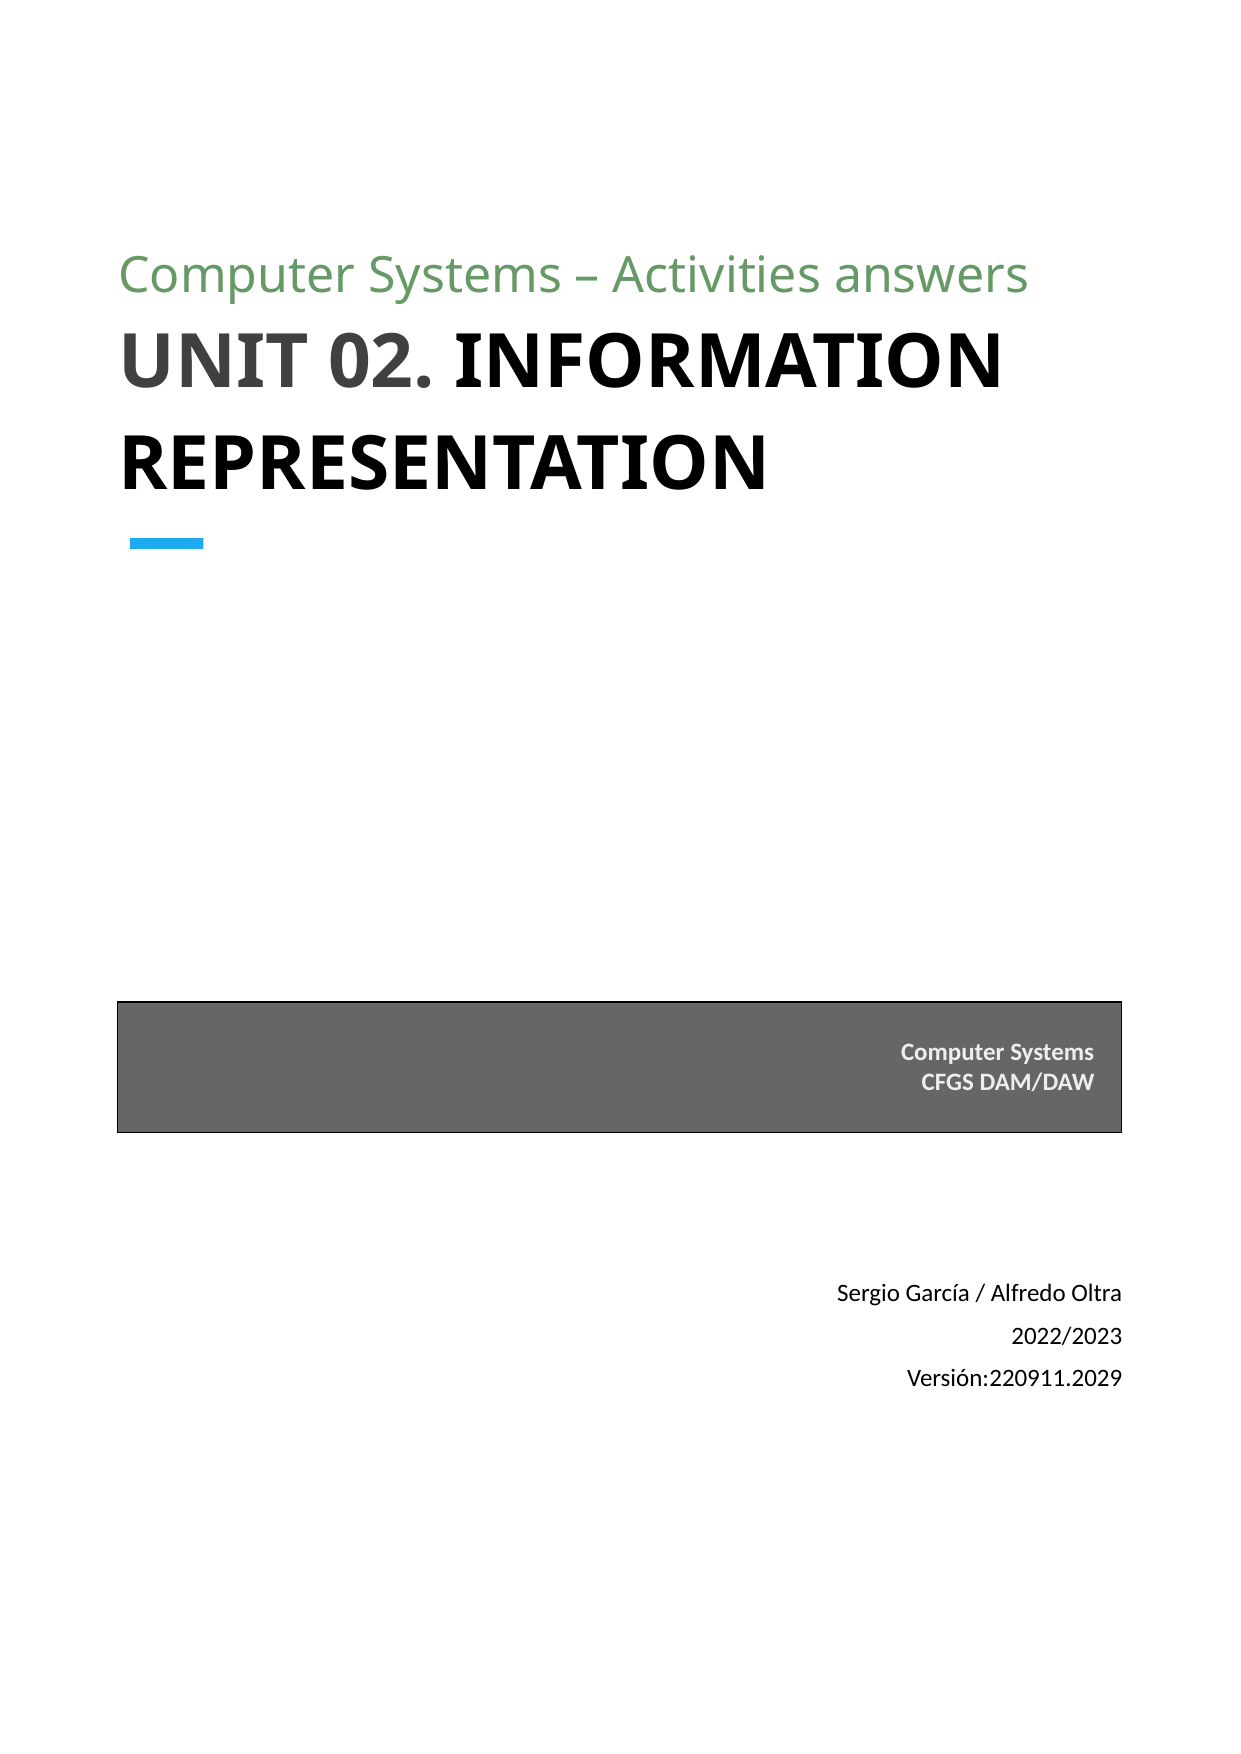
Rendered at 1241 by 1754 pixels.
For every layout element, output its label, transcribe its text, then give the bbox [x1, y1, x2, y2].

text Sergio García / Alfredo Oltra [231, 1277, 1122, 1308]
text Versión:220911.2029 [118, 1362, 1122, 1393]
text Computer Systems [121, 1036, 1094, 1066]
picture [129, 538, 204, 549]
text 2022/2023 [118, 1320, 1122, 1350]
text Computer Systems – Activities answers UNIT 02. Information Representation [118, 239, 1122, 512]
text CFGS DAM/DAW [121, 1066, 1094, 1097]
